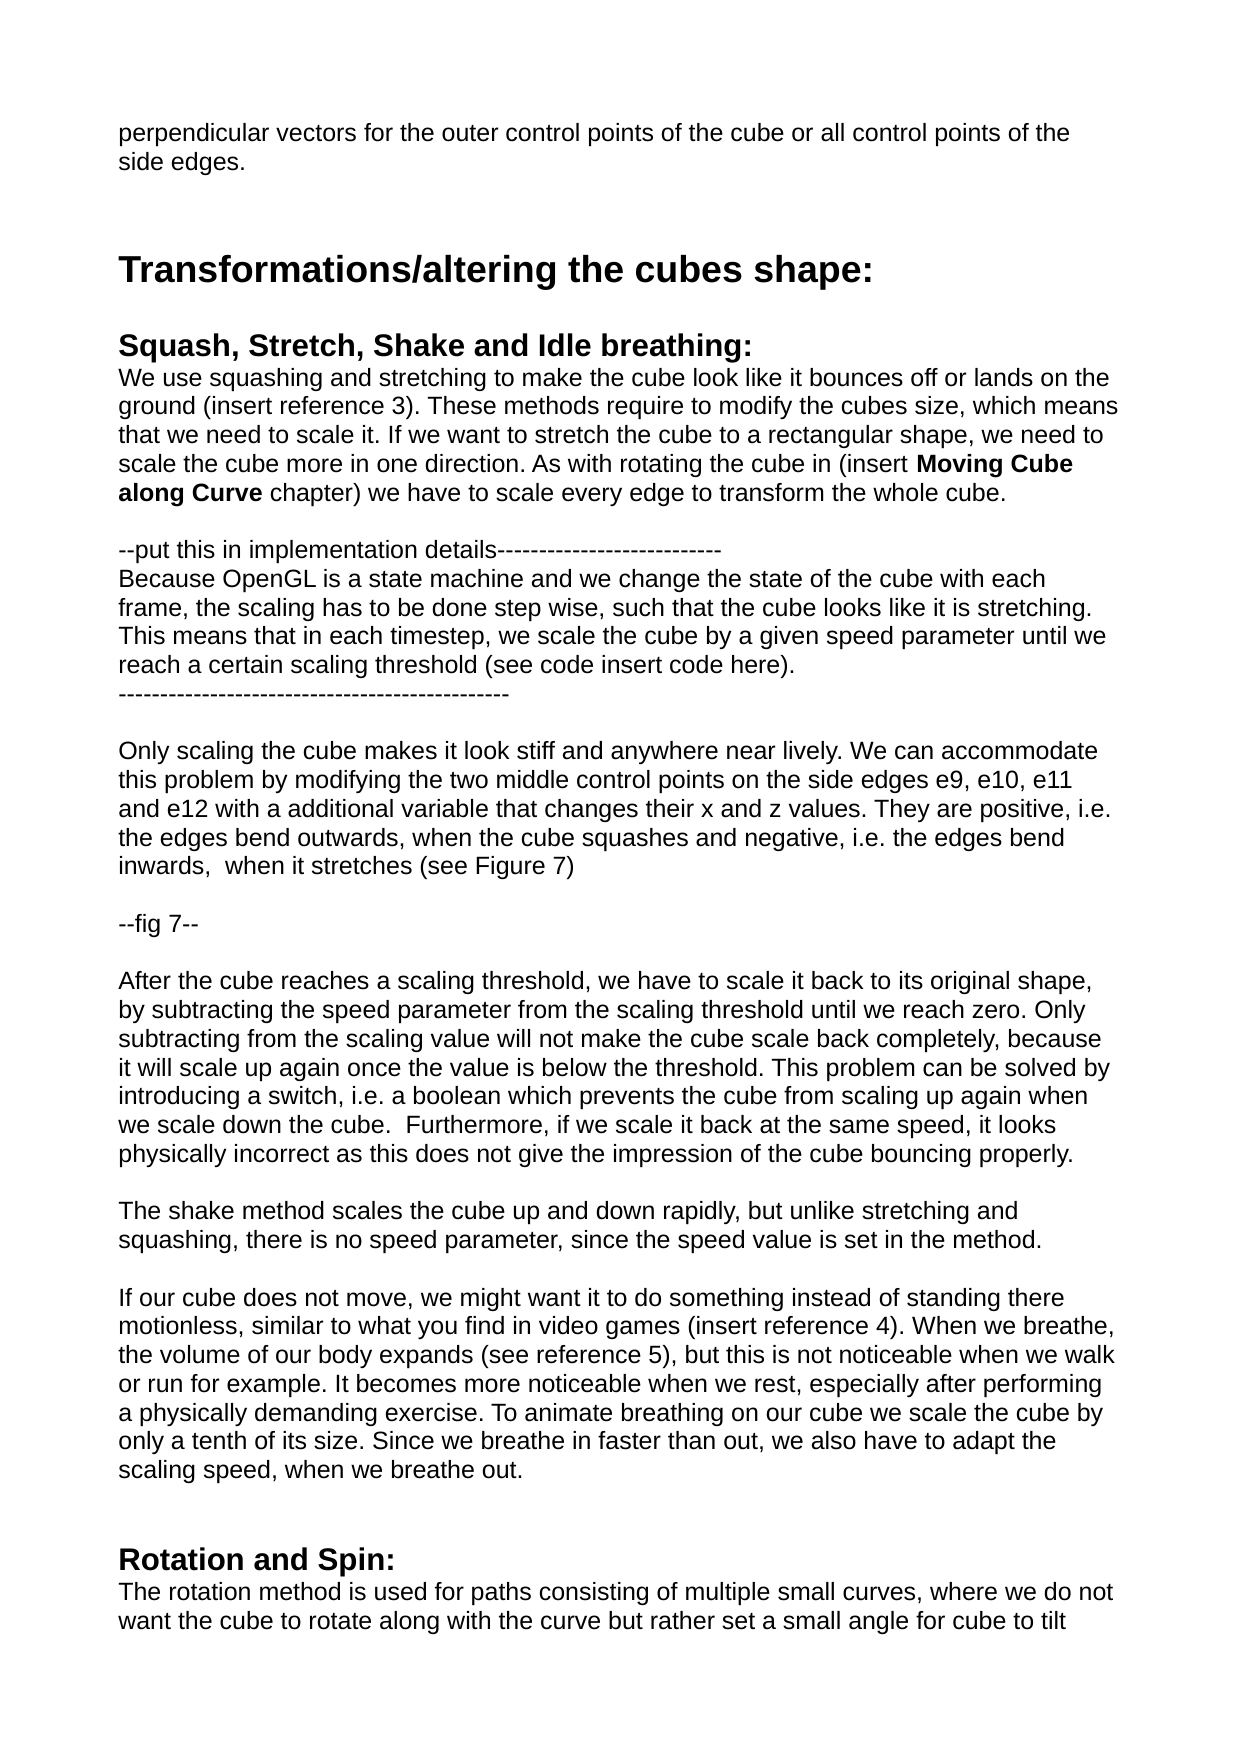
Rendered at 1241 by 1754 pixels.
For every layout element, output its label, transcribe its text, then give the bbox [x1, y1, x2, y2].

text ----------------------------------------------- [118, 679, 1122, 707]
text Squash, Stretch, Shake and Idle breathing: [118, 327, 1122, 362]
text The rotation method is used for paths consisting of multiple small curves, where we do not want the cube to rotate along with the curve but rather set a small angle for cube to tilt [118, 1577, 1122, 1635]
text --fig 7-- [118, 909, 1122, 937]
text Transformations/altering the cubes shape: [118, 247, 1122, 291]
text --put this in implementation details--------------------------- [118, 535, 1122, 564]
text The shake method scales the cube up and down rapidly, but unlike stretching and squashing, there is no speed parameter, since the speed value is set in the method. [118, 1196, 1122, 1254]
text Because OpenGL is a state machine and we change the state of the cube with each frame, the scaling has to be done step wise, such that the cube looks like it is stretching. This means that in each timestep, we scale the cube by a given speed parameter until we reach a certain scaling threshold (see code insert code here). [118, 564, 1122, 679]
text We use squashing and stretching to make the cube look like it bounces off or lands on the ground (insert reference 3). These methods require to modify the cubes size, which means that we need to scale it. If we want to stretch the cube to a rectangular shape, we need to scale the cube more in one direction. As with rotating the cube in (insert Moving Cube along Curve chapter) we have to scale every edge to transform the whole cube. [118, 362, 1122, 506]
text perpendicular vectors for the outer control points of the cube or all control points of the side edges. [118, 118, 1122, 176]
text Rotation and Spin: [118, 1541, 1122, 1577]
text After the cube reaches a scaling threshold, we have to scale it back to its original shape, by subtracting the speed parameter from the scaling threshold until we reach zero. Only subtracting from the scaling value will not make the cube scale back completely, because it will scale up again once the value is below the threshold. This problem can be solved by introducing a switch, i.e. a boolean which prevents the cube from scaling up again when we scale down the cube. Furthermore, if we scale it back at the same speed, it looks physically incorrect as this does not give the impression of the cube bouncing properly. [118, 966, 1122, 1167]
text Only scaling the cube makes it look stiff and anywhere near lively. We can accommodate this problem by modifying the two middle control points on the side edges e9, e10, e11 and e12 with a additional variable that changes their x and z values. They are positive, i.e. the edges bend outwards, when the cube squashes and negative, i.e. the edges bend inwards, when it stretches (see Figure 7) [118, 736, 1122, 880]
text If our cube does not move, we might want it to do something instead of standing there motionless, similar to what you find in video games (insert reference 4). When we breathe, the volume of our body expands (see reference 5), but this is not noticeable when we walk or run for example. It becomes more noticeable when we rest, especially after performing a physically demanding exercise. To animate breathing on our cube we scale the cube by only a tenth of its size. Since we breathe in faster than out, we also have to adapt the scaling speed, when we breathe out. [118, 1282, 1122, 1484]
